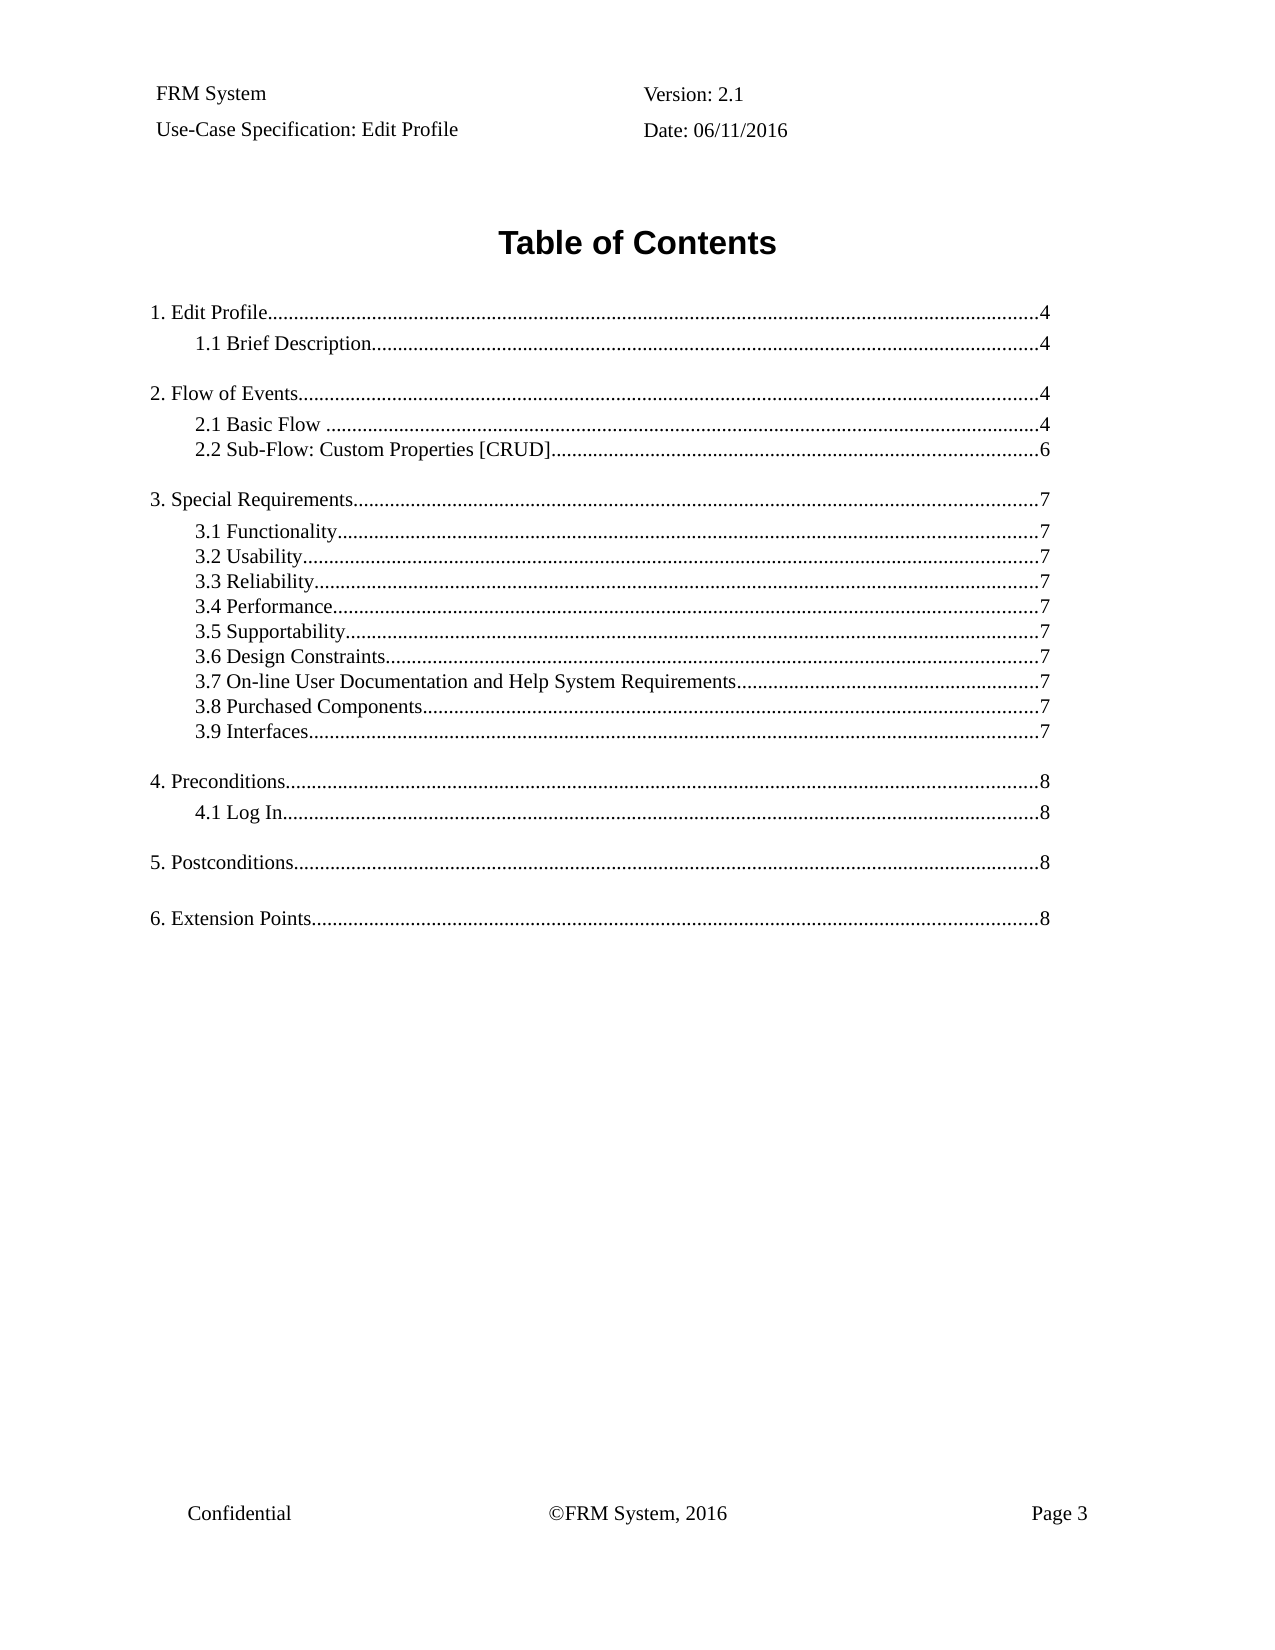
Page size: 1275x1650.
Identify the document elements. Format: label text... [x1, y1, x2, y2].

text 3.5 Supportability 7 [195, 618, 1050, 643]
text 4.1 Log In 8 [195, 799, 1050, 824]
text 2. Flow of Events 4 [150, 380, 1050, 405]
text 3.4 Performance 7 [195, 593, 1050, 618]
text 3.6 Design Constraints 7 [195, 643, 1050, 668]
text 3. Special Requirements 7 [150, 486, 1050, 511]
text 4. Preconditions 8 [150, 768, 1050, 793]
text 3.7 On-line User Documentation and Help System Requirements 7 [195, 668, 1050, 693]
subtitle Table of Contents [150, 223, 1125, 261]
text 6. Extension Points 8 [150, 905, 1050, 930]
text 1. Edit Profile 4 [150, 299, 1050, 324]
text 2.2 Sub-Flow: Custom Properties [CRUD] 6 [195, 436, 1050, 461]
text 3.1 Functionality 7 [195, 518, 1050, 543]
text 1.1 Brief Description 4 [195, 330, 1050, 355]
text 3.9 Interfaces 7 [195, 718, 1050, 743]
text 3.8 Purchased Components 7 [195, 693, 1050, 718]
text 3.2 Usability 7 [195, 543, 1050, 568]
text 5. Postconditions 8 [150, 849, 1050, 874]
text 3.3 Reliability 7 [195, 568, 1050, 593]
text 2.1 Basic Flow 4 [195, 411, 1050, 436]
